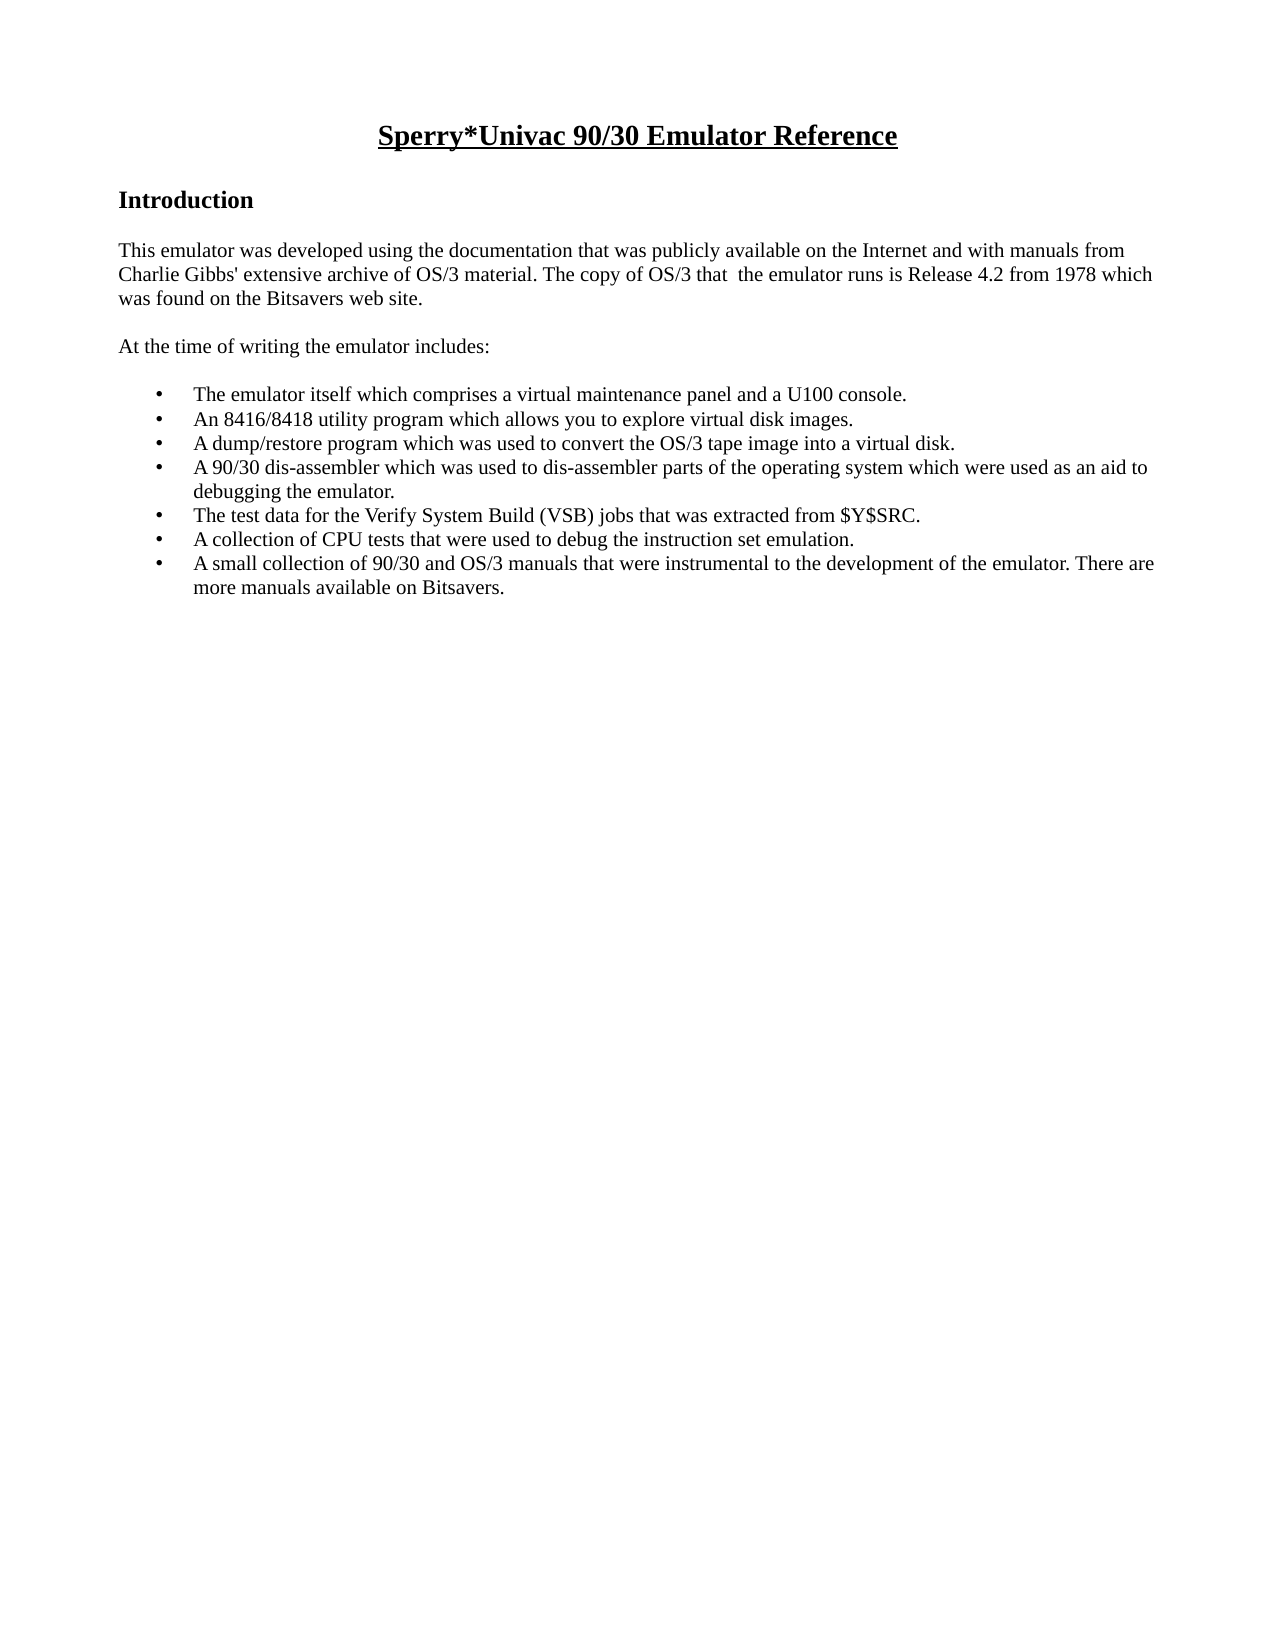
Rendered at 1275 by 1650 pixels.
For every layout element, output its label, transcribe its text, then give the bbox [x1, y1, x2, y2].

text Sperry*Univac 90/30 Emulator Reference [118, 118, 1157, 152]
list A dump/restore program which was used to convert the OS/3 tape image into a virtual disk. [156, 431, 1157, 454]
text This emulator was developed using the documentation that was publicly available on the Internet and with manuals from Charlie Gibbs' extensive archive of OS/3 material. The copy of OS/3 that the emulator runs is Release 4.2 from 1978 which was found on the Bitsavers web site. [118, 238, 1157, 310]
list The emulator itself which comprises a virtual maintenance panel and a U100 console. [156, 382, 1157, 406]
text At the time of writing the emulator includes: [118, 334, 1157, 358]
list A small collection of 90/30 and OS/3 manuals that were instrumental to the development of the emulator. There are more manuals available on Bitsavers. [156, 551, 1157, 599]
list A collection of CPU tests that were used to debug the instruction set emulation. [156, 527, 1157, 551]
list A 90/30 dis-assembler which was used to dis-assembler parts of the operating system which were used as an aid to debugging the emulator. [156, 454, 1157, 503]
text Introduction [118, 185, 1157, 214]
list The test data for the Verify System Build (VSB) jobs that was extracted from $Y$SRC. [156, 503, 1157, 527]
list An 8416/8418 utility program which allows you to explore virtual disk images. [156, 406, 1157, 431]
